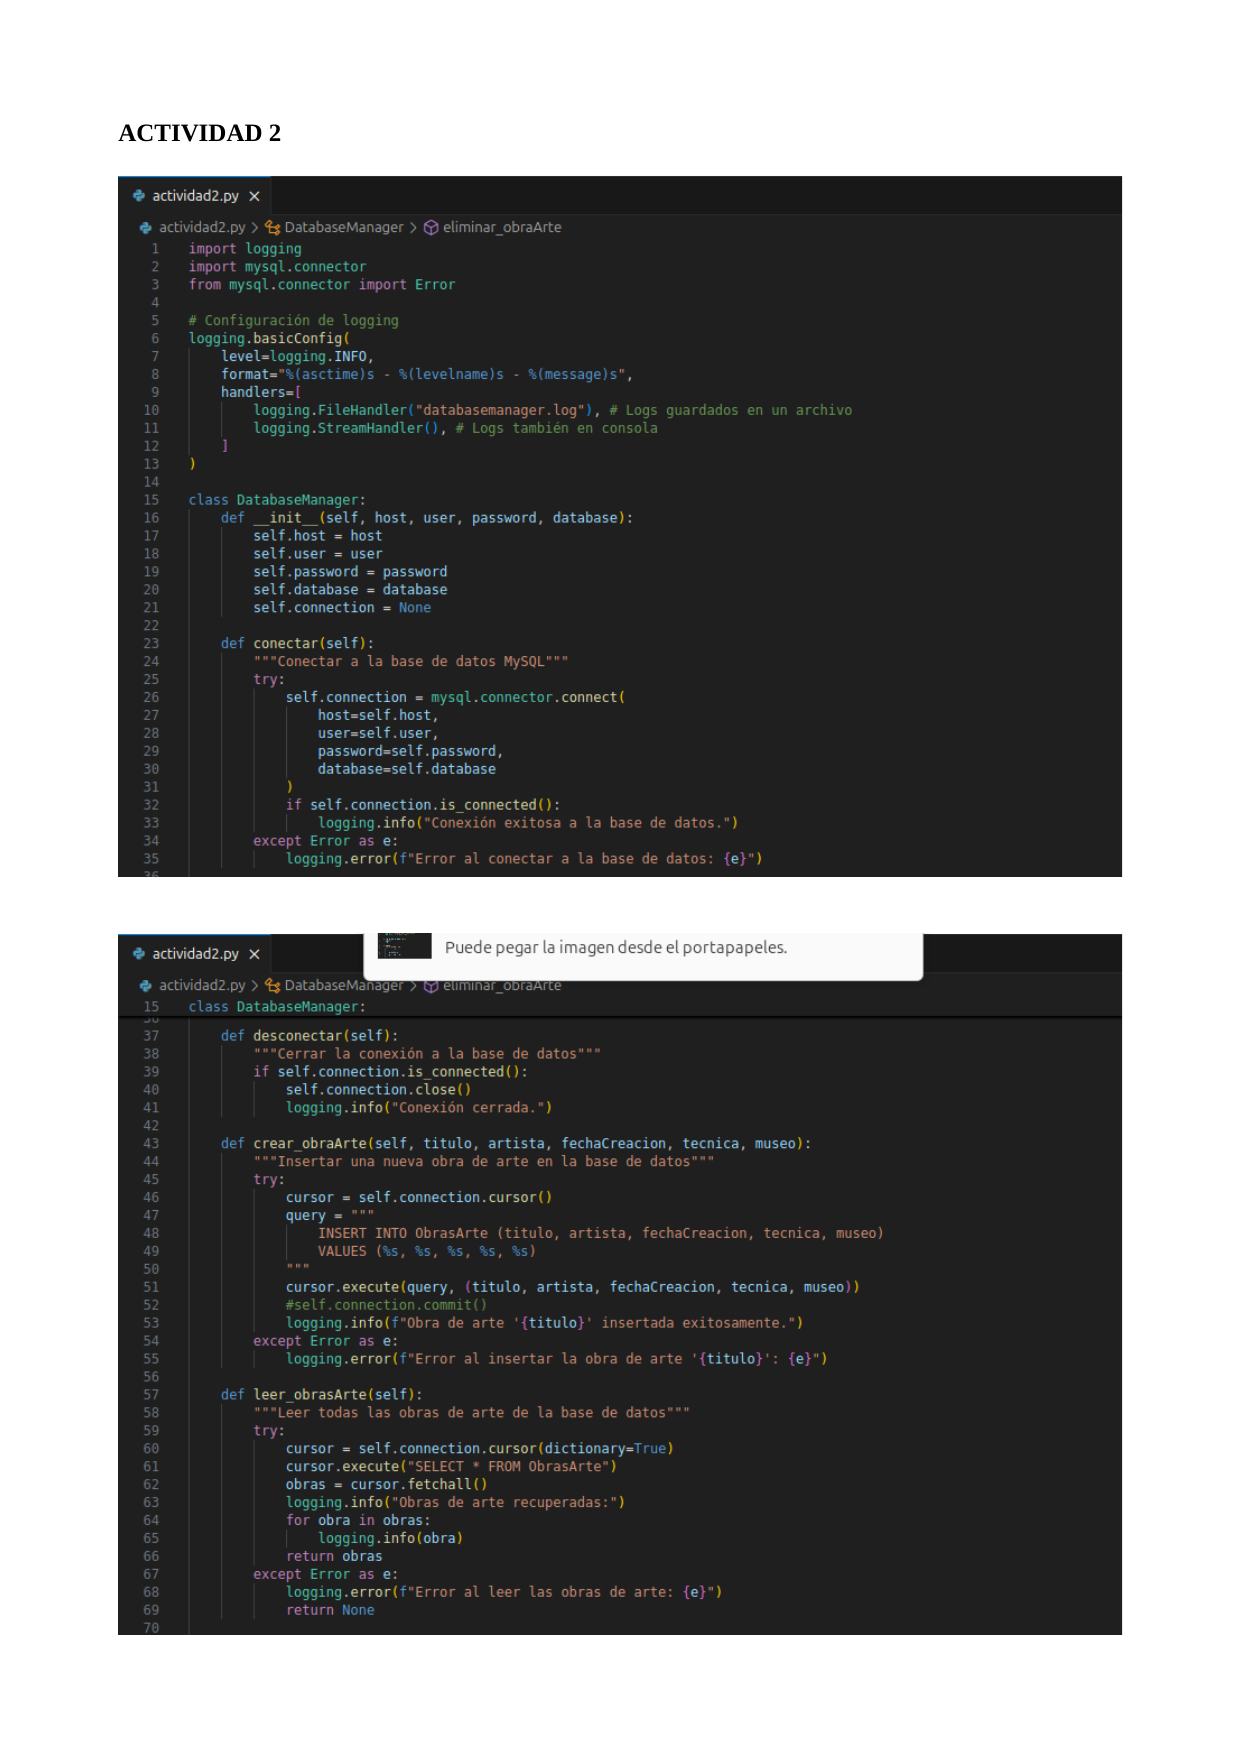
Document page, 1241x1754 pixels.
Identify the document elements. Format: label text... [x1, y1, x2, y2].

picture [118, 933, 1123, 1635]
text ACTIVIDAD 2 [118, 118, 1122, 147]
picture [118, 175, 1123, 877]
